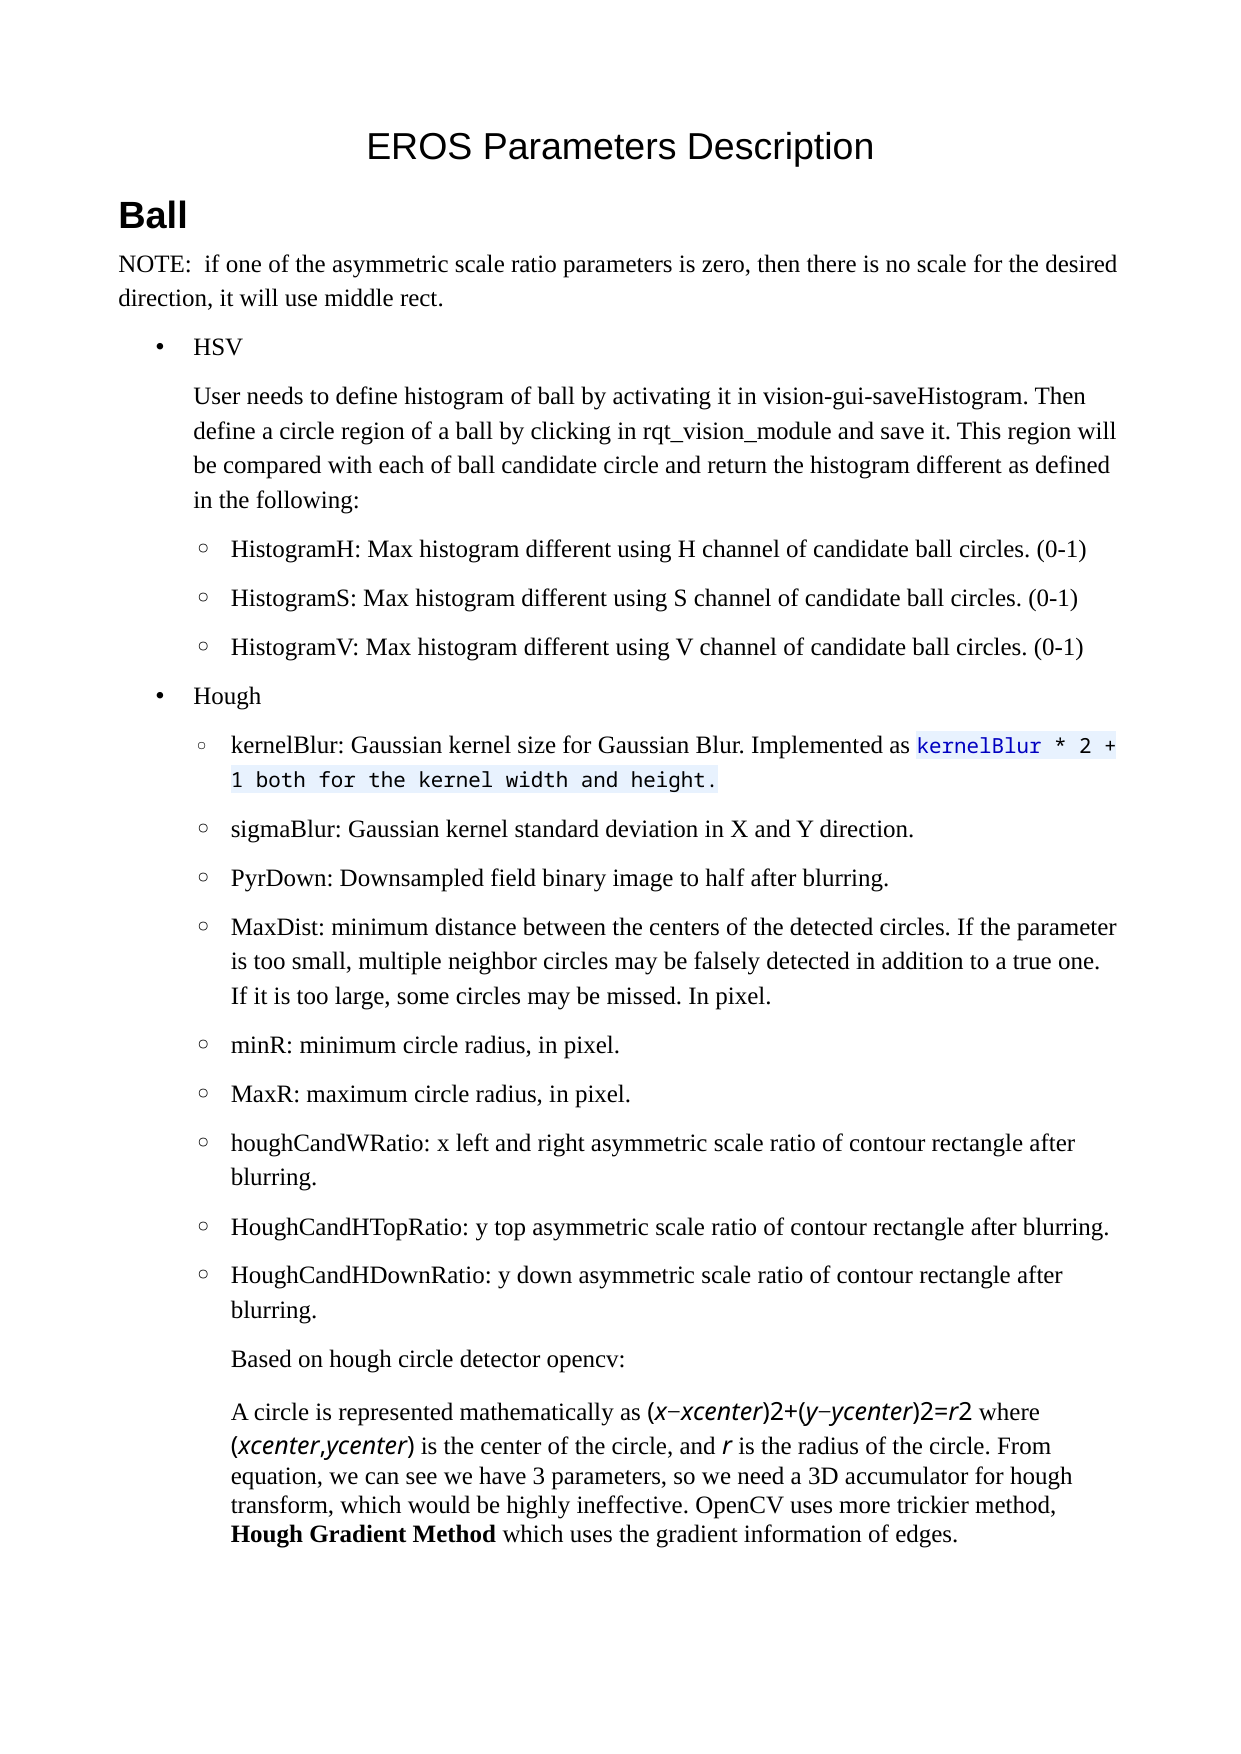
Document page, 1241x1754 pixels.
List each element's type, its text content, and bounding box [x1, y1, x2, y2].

list MaxR: maximum circle radius, in pixel. [193, 1079, 1122, 1108]
list HistogramH: Max histogram different using H channel of candidate ball circles. (0-1) [193, 534, 1122, 562]
list Hough [156, 681, 1122, 710]
list User needs to define histogram of ball by activating it in vision-gui-saveHistogram. Then define a circle region of a ball by clicking in rqt_vision_module and save it. This region will be compared with each of ball candidate circle and return the histogram different as defined in the following: [156, 381, 1122, 513]
list MaxDist: minimum distance between the centers of the detected circles. If the parameter is too small, multiple neighbor circles may be falsely detected in addition to a true one. If it is too large, some circles may be missed. In pixel. [193, 912, 1122, 1009]
list kernelBlur: Gaussian kernel size for Gaussian Blur. Implemented as kernelBlur * 2 + 1 both for the kernel width and height. [193, 730, 1122, 793]
text NOTE: if one of the asymmetric scale ratio parameters is zero, then there is no scale for the desired direction, it will use middle rect. [118, 249, 1122, 312]
list houghCandWRatio: x left and right asymmetric scale ratio of contour rectangle after blurring. [193, 1128, 1122, 1191]
list sigmaBlur: Gaussian kernel standard deviation in X and Y direction. [193, 814, 1122, 842]
list minR: minimum circle radius, in pixel. [193, 1030, 1122, 1059]
list Based on hough circle detector opencv: [193, 1344, 1122, 1373]
list HistogramS: Max histogram different using S channel of candidate ball circles. (0-1) [193, 583, 1122, 612]
list HistogramV: Max histogram different using V channel of candidate ball circles. (0-1) [193, 632, 1122, 661]
list HoughCandHTopRatio: y top asymmetric scale ratio of contour rectangle after blurring. [193, 1212, 1122, 1240]
list PyrDown: Downsampled field binary image to half after blurring. [193, 863, 1122, 892]
subtitle EROS Parameters Description [118, 124, 1122, 167]
list HoughCandHDownRatio: y down asymmetric scale ratio of contour rectangle after blurring. [193, 1261, 1122, 1324]
subtitle Ball [118, 192, 1122, 236]
list HSV [156, 332, 1122, 361]
list A circle is represented mathematically as (x−xcenter)2+(y−ycenter)2=r2 where (xcenter,ycenter) is the center of the circle, and r is the radius of the circle. From equation, we can see we have 3 parameters, so we need a 3D accumulator for hough transform, which would be highly ineffective. OpenCV uses more trickier method, Hough Gradient Method which uses the gradient information of edges. [193, 1393, 1122, 1548]
